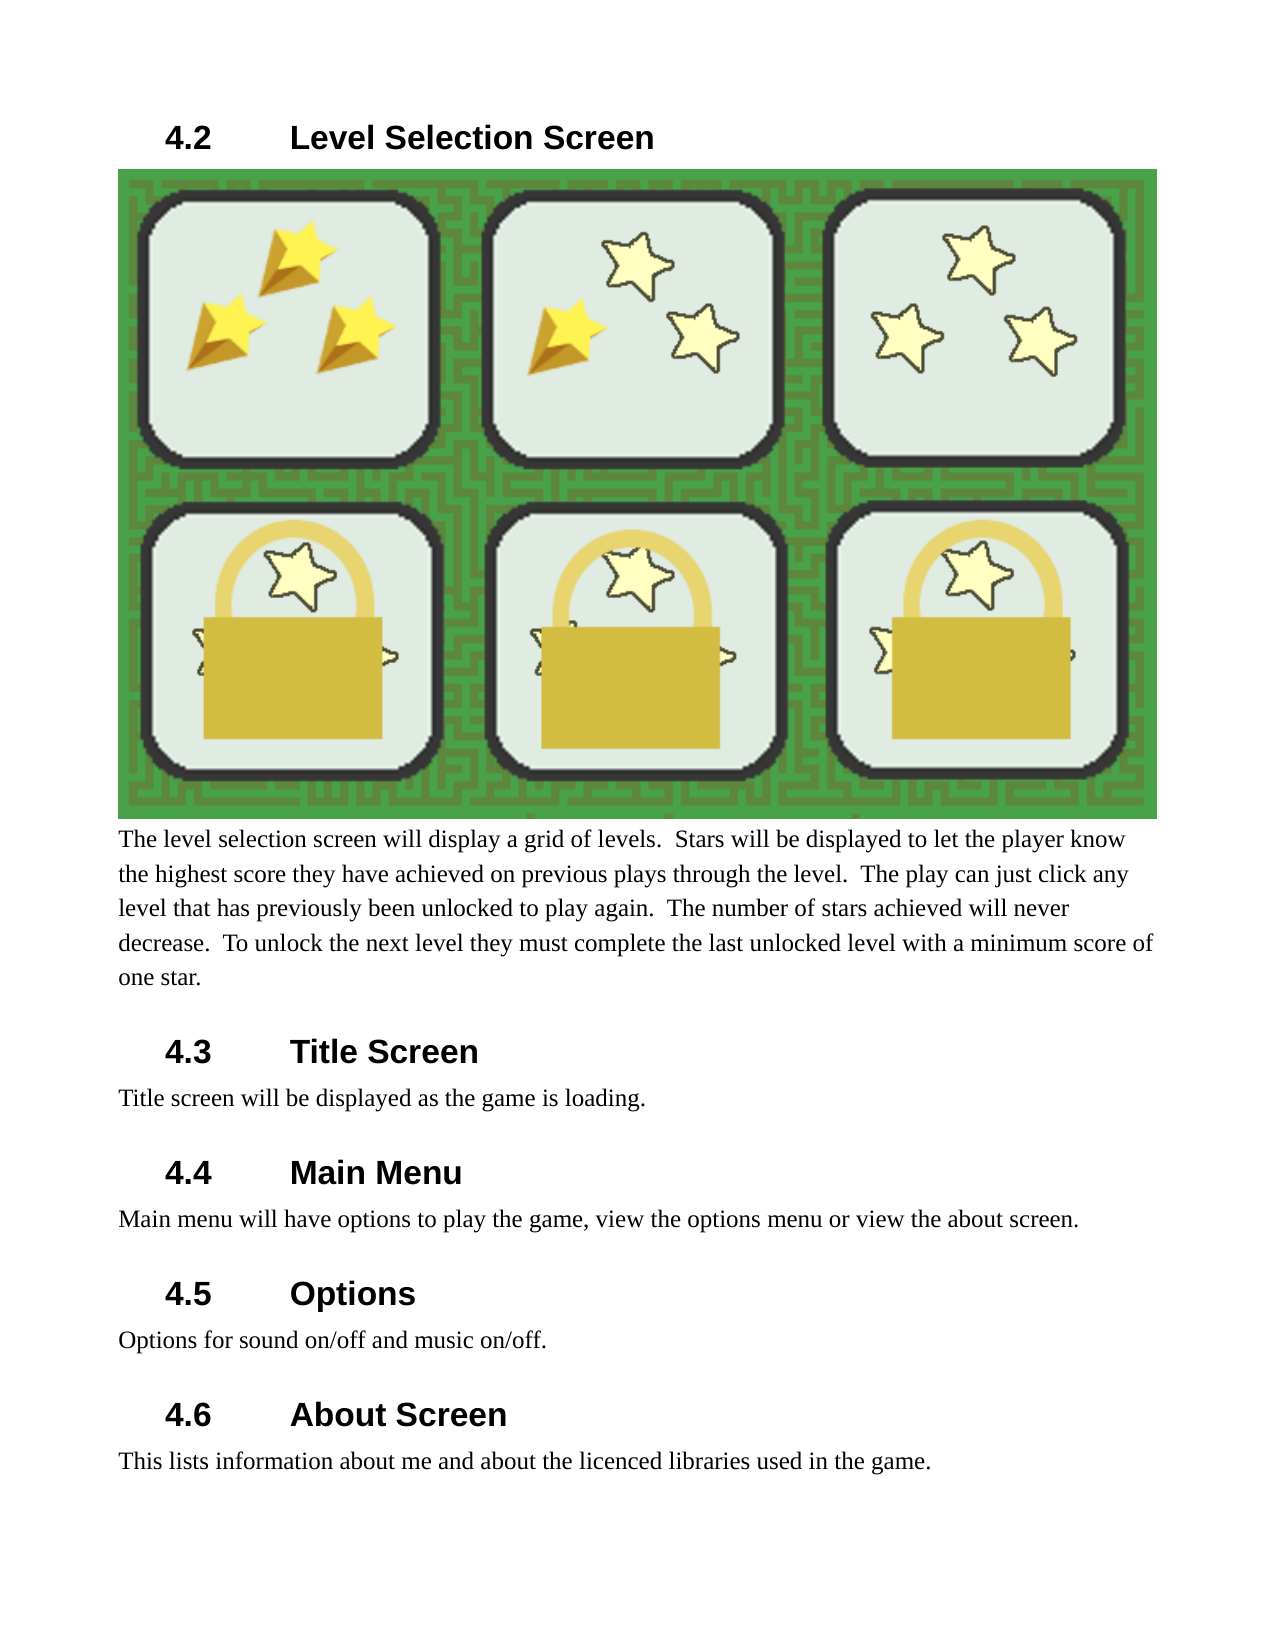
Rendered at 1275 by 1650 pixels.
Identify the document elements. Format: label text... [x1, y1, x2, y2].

subtitle Title Screen [156, 1032, 1157, 1071]
text Options for sound on/off and music on/off. [118, 1325, 1157, 1354]
subtitle Options [156, 1274, 1157, 1313]
subtitle About Screen [156, 1395, 1157, 1434]
subtitle Main Menu [156, 1153, 1157, 1192]
subtitle Level Selection Screen [156, 118, 1157, 157]
text Main menu will have options to play the game, view the options menu or view the about screen. [118, 1204, 1157, 1233]
picture [118, 169, 1157, 819]
text This lists information about me and about the licenced libraries used in the game. [118, 1446, 1157, 1475]
text Title screen will be displayed as the game is loading. [118, 1083, 1157, 1112]
text The level selection screen will display a grid of levels. Stars will be displayed to let the player know the highest score they have achieved on previous plays through the level. The play can just click any level that has previously been unlocked to play again. The number of stars achieved will never decrease. To unlock the next level they must complete the last unlocked level with a minimum score of one star. [118, 819, 1157, 991]
